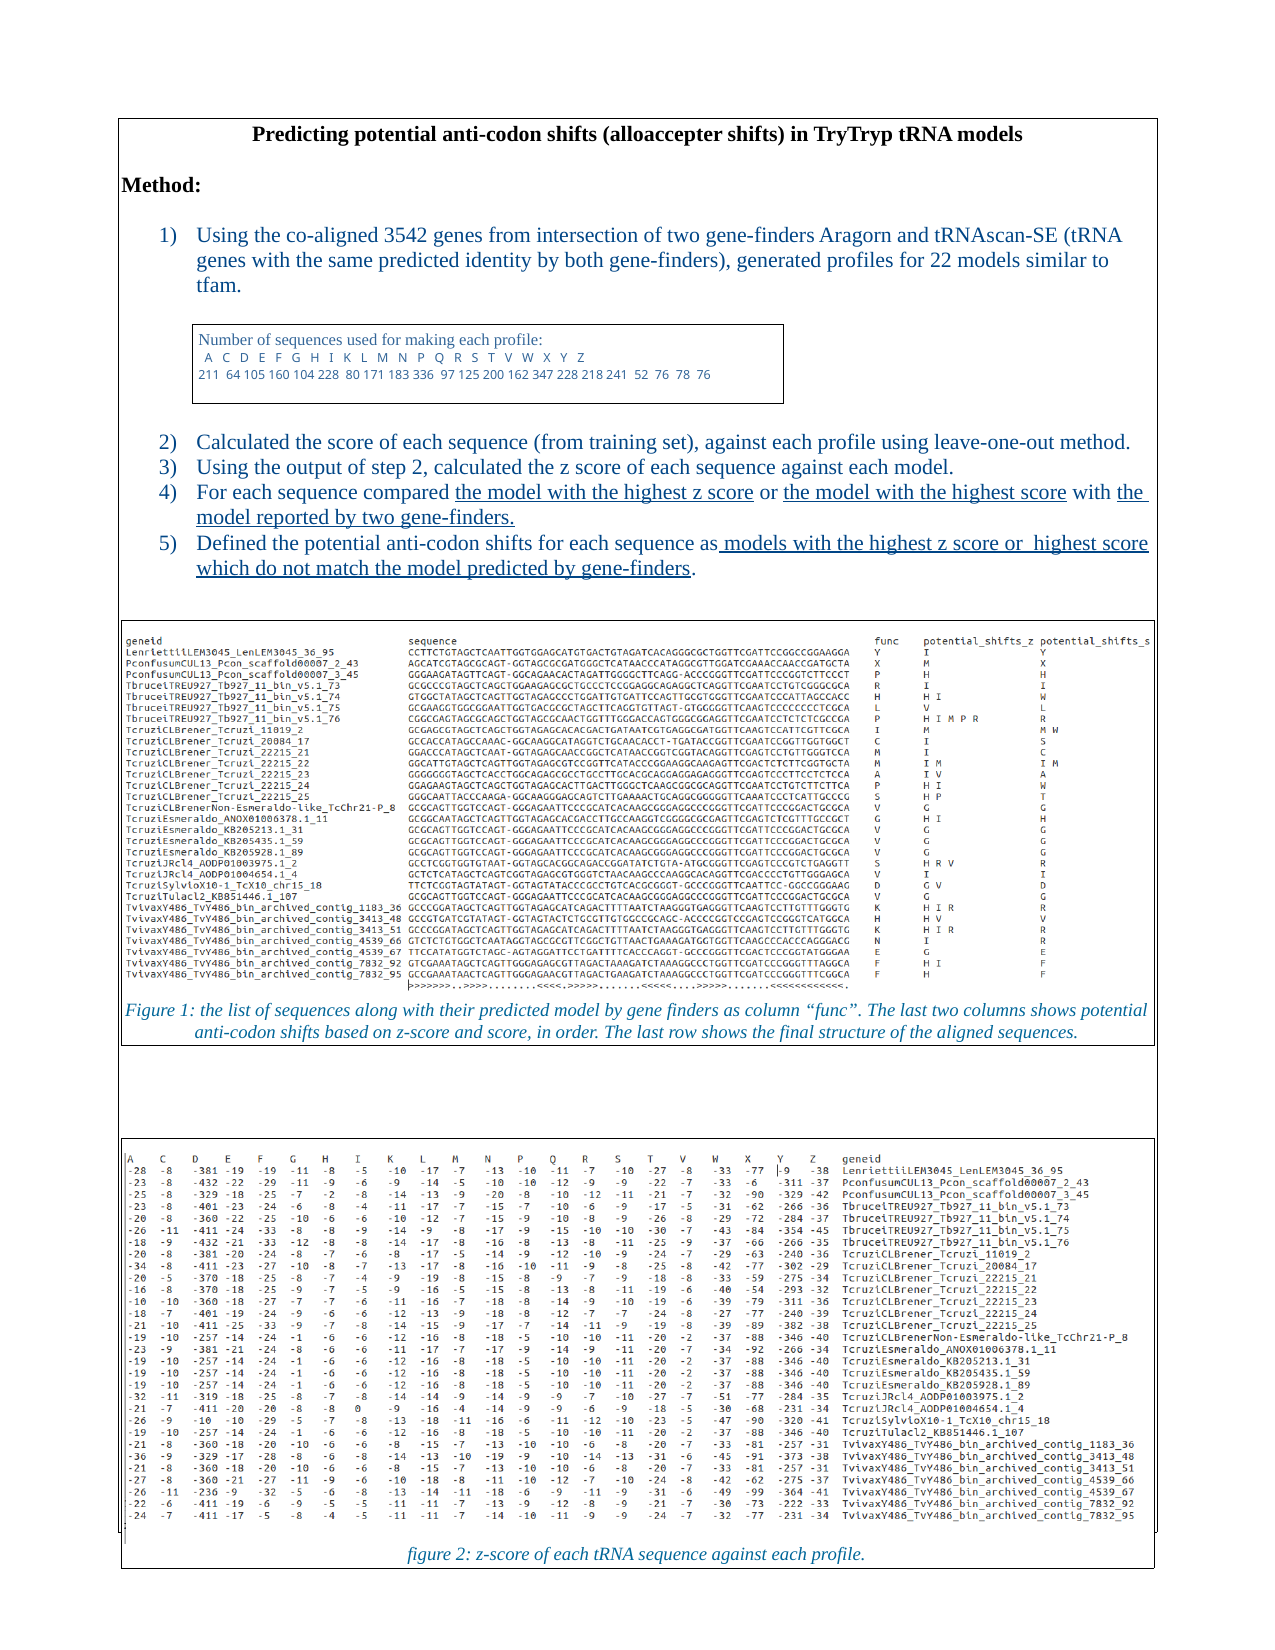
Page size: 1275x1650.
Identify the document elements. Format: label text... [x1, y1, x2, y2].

list For each sequence compared the model with the highest z score or the model with the highest score with the model reported by two gene-finders. [159, 479, 1154, 529]
picture [621, 1549, 630, 1560]
picture [124, 635, 1151, 1000]
list Using the output of step 2, calculated the z score of each sequence against each model. [159, 454, 1154, 479]
list Calculated the score of each sequence (from training set), against each profile using leave-one-out method. [159, 429, 1154, 454]
picture [610, 1550, 614, 1560]
text Figure 1: the list of sequences along with their predicted model by gene finders as column “func”. The last two columns shows potential anti-codon shifts based on z-score and score, in order. The last row shows the final structure of the aligned sequences. [124, 1000, 1151, 1042]
list Using the co-aligned 3542 genes from intersection of two gene-finders Aragorn and tRNAscan-SE (tRNA genes with the same predicted identity by both gene-finders), generated profiles for 22 models similar to tfam. [159, 222, 1154, 298]
text figure 2: z-score of each tRNA sequence against each profile. [124, 1544, 1151, 1565]
text Predicting potential anti-codon shifts (alloaccepter shifts) in TryTryp tRNA models [121, 121, 1154, 146]
text Method: [121, 172, 1154, 197]
table_header Number of sequences used for making each profile: A C D E F G H I K L M N P Q R S T V W X Y Z 211 64 105 160 104 228 80 171 183 336 97 125 200 162 347 228 218 241 52 76 78 76 [193, 325, 783, 403]
list Defined the potential anti-codon shifts for each sequence as models with the highest z score or highest score which do not match the model predicted by gene-finders. [159, 529, 1154, 580]
picture [124, 1153, 1151, 1544]
